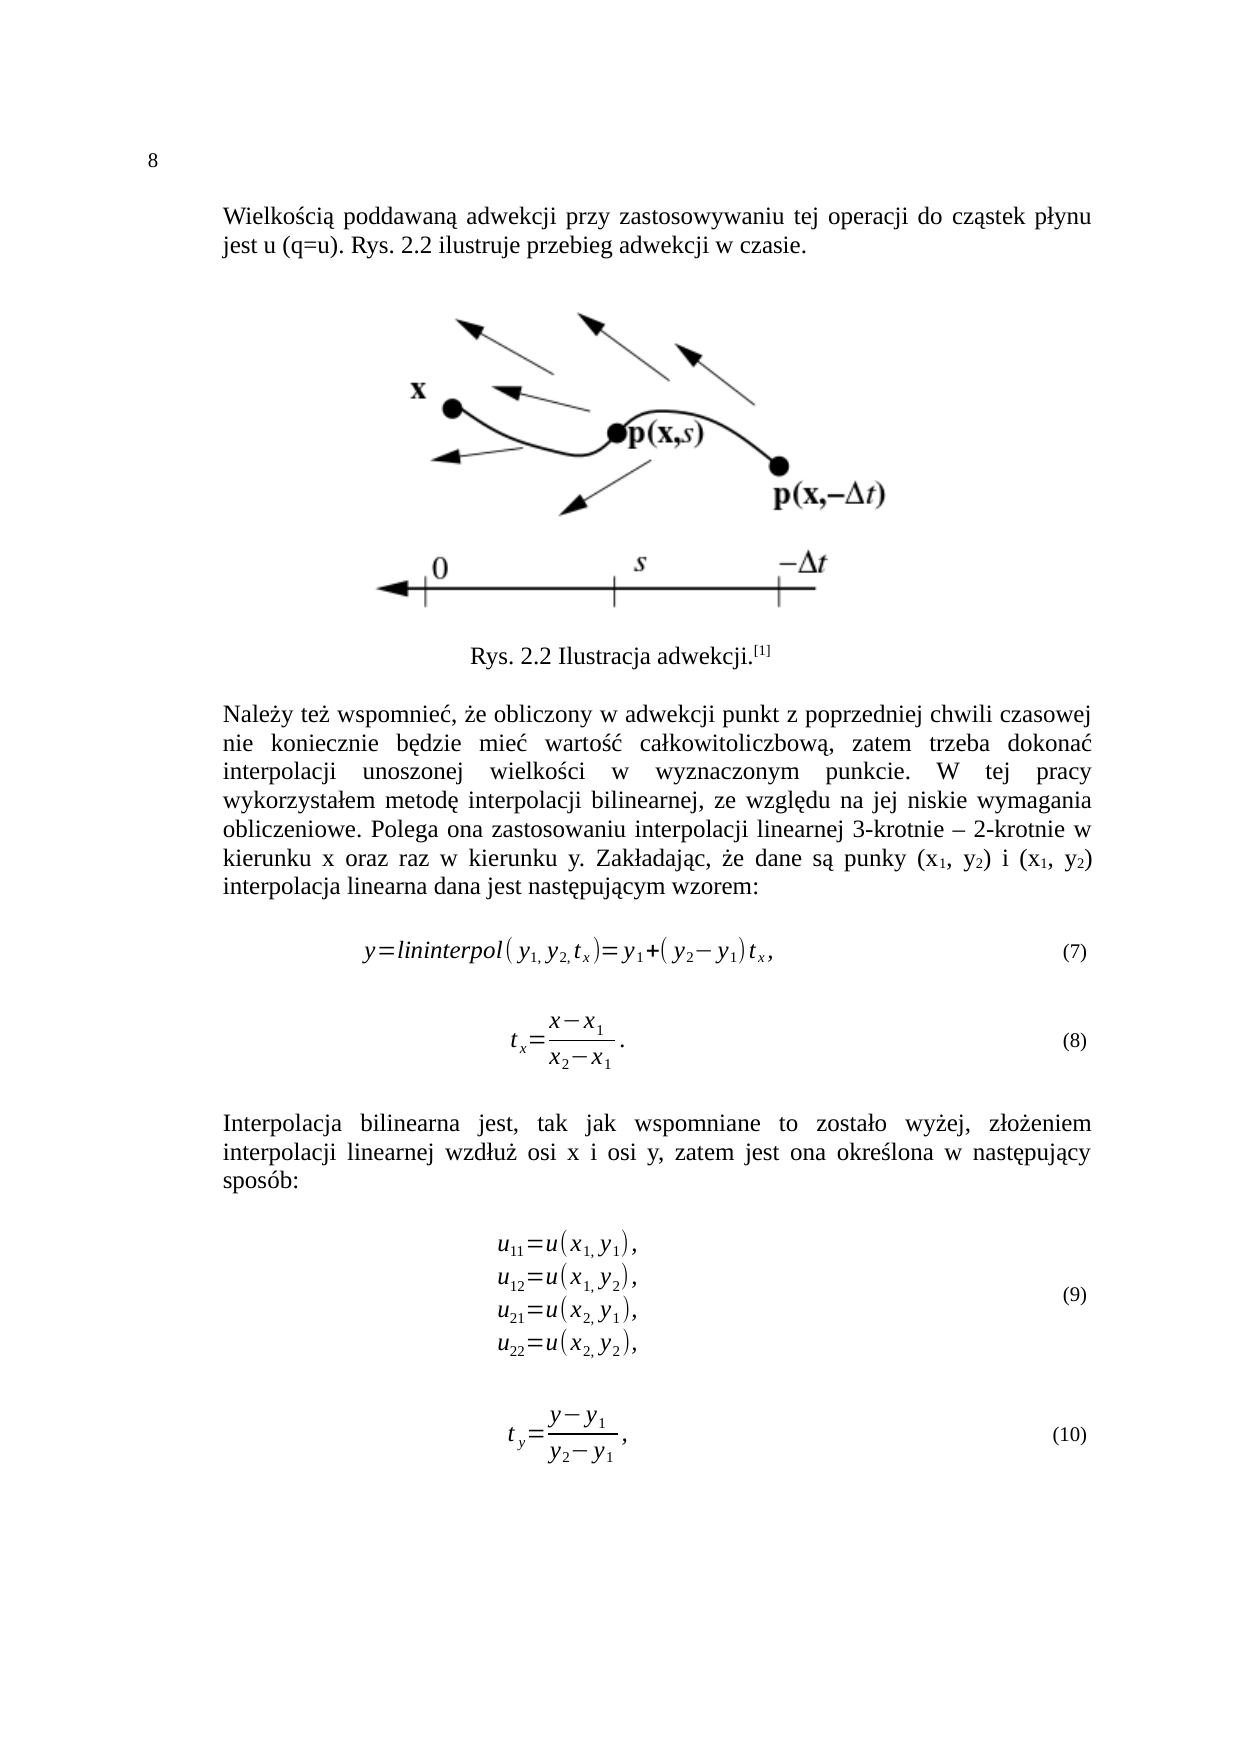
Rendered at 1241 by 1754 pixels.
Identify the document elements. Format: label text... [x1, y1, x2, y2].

list Wielkością poddawaną adwekcji przy zastosowywaniu tej operacji do cząstek płynu jest u (q=u). Rys. 2.2 ilustruje przebieg adwekcji w czasie. [185, 201, 1093, 259]
table_header (9) [988, 1223, 1093, 1366]
list Interpolacja bilinearna jest, tak jak wspomniane to zostało wyżej, złożeniem interpolacji linearnej wzdłuż osi x i osi y, zatem jest ona określona w następujący sposób: [185, 1108, 1093, 1194]
text Rys. 2.2 Ilustracja adwekcji.[1] [148, 287, 1093, 670]
table_header (10) [988, 1395, 1093, 1472]
table_header (7) [988, 929, 1093, 972]
table_header [148, 1395, 987, 1472]
table_header [148, 929, 987, 972]
table_header [148, 1001, 987, 1079]
table_header [148, 1223, 987, 1366]
list Należy też wspomnieć, że obliczony w adwekcji punkt z poprzedniej chwili czasowej nie koniecznie będzie mieć wartość całkowitoliczbową, zatem trzeba dokonać interpolacji unoszonej wielkości w wyznaczonym punkcie. W tej pracy wykorzystałem metodę interpolacji bilinearnej, ze względu na jej niskie wymagania obliczeniowe. Polega ona zastosowaniu interpolacji linearnej 3-krotnie – 2-krotnie w kierunku x oraz raz w kierunku y. Zakładając, że dane są punky (x1, y2) i (x1, y2) interpolacja linearna dana jest następującym wzorem: [185, 699, 1093, 900]
picture [362, 301, 911, 642]
table_header (8) [988, 1001, 1093, 1079]
